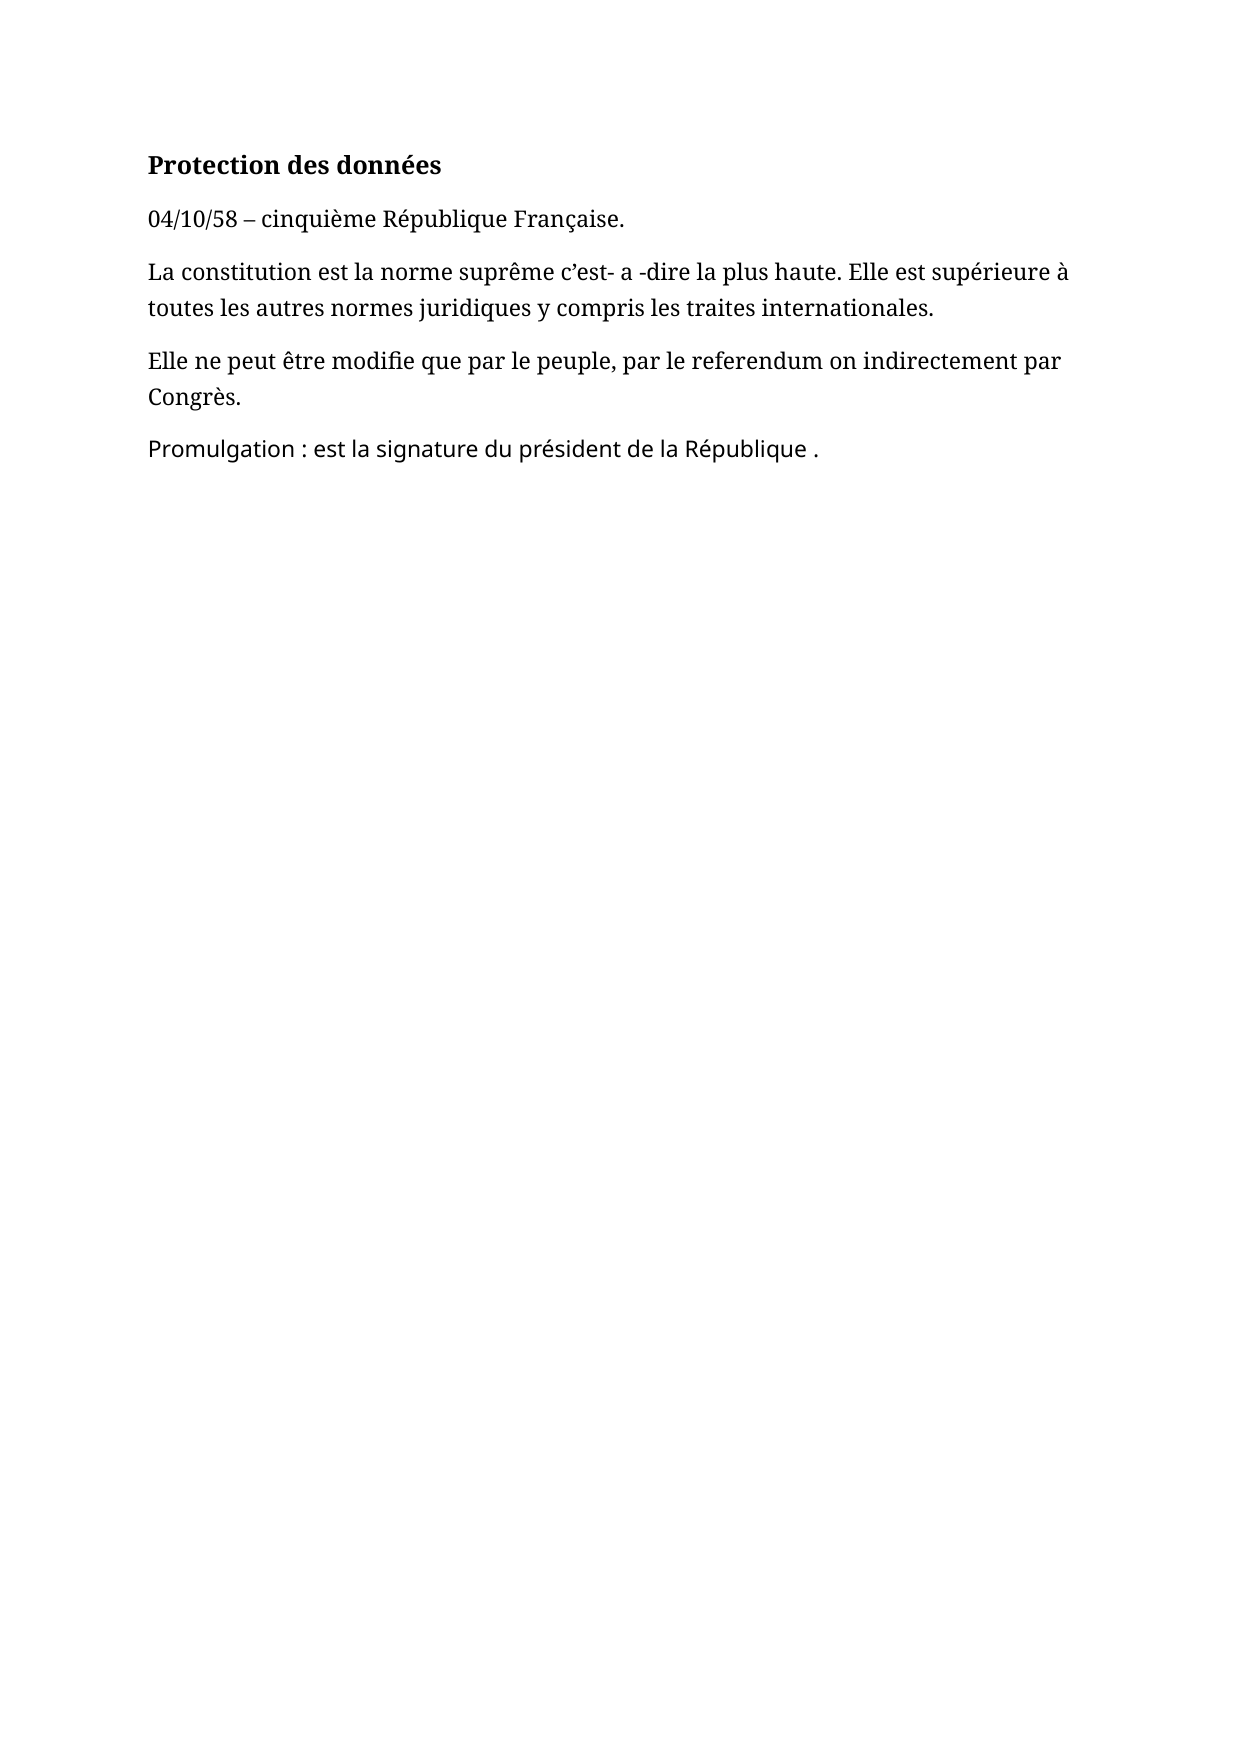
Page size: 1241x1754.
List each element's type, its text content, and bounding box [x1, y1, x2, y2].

text 04/10/58 – cinquième République Française. [148, 203, 1093, 235]
text Protection des données [148, 148, 1093, 182]
text Elle ne peut être modifie que par le peuple, par le referendum on indirectement par Congrès. [148, 344, 1093, 412]
text Promulgation : est la signature du président de la République . [148, 433, 1093, 464]
text La constitution est la norme suprême c’est- a -dire la plus haute. Elle est supérieure à toutes les autres normes juridiques y compris les traites internationales. [148, 256, 1093, 323]
